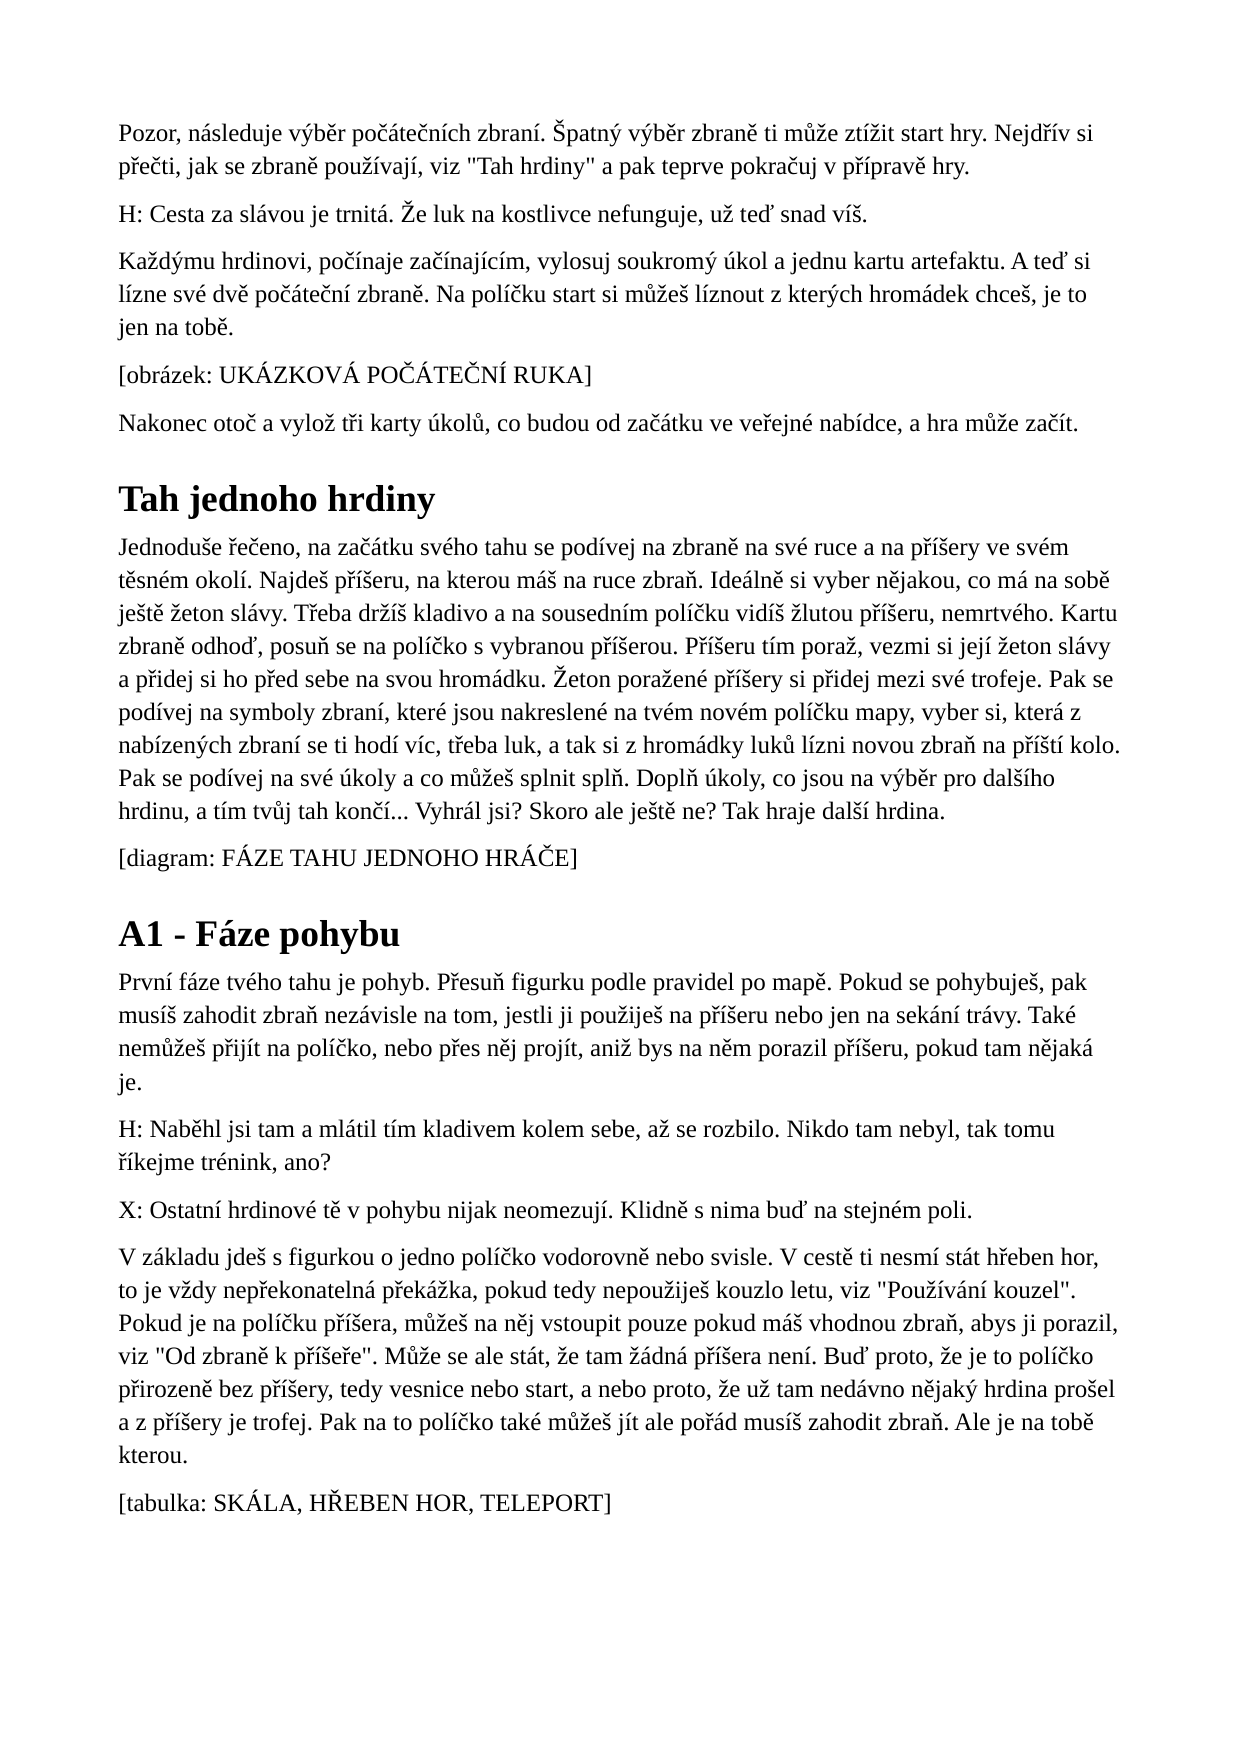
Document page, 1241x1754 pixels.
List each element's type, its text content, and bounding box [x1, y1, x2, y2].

text H: Cesta za slávou je trnitá. Že luk na kostlivce nefunguje, už teď snad víš. [118, 199, 1122, 227]
text Každýmu hrdinovi, počínaje začínajícím, vylosuj soukromý úkol a jednu kartu artefaktu. A teď si lízne své dvě počáteční zbraně. Na políčku start si můžeš líznout z kterých hromádek chceš, je to jen na tobě. [118, 246, 1122, 341]
text X: Ostatní hrdinové tě v pohybu nijak neomezují. Klidně s nima buď na stejném poli. [118, 1195, 1122, 1223]
text H: Naběhl jsi tam a mlátil tím kladivem kolem sebe, až se rozbilo. Nikdo tam nebyl, tak tomu říkejme trénink, ano? [118, 1114, 1122, 1176]
text První fáze tvého tahu je pohyb. Přesuň figurku podle pravidel po mapě. Pokud se pohybuješ, pak musíš zahodit zbraň nezávisle na tom, jestli ji použiješ na příšeru nebo jen na sekání trávy. Také nemůžeš přijít na políčko, nebo přes něj projít, aniž bys na něm porazil příšeru, pokud tam nějaká je. [118, 967, 1122, 1095]
text Pozor, následuje výběr počátečních zbraní. Špatný výběr zbraně ti může ztížit start hry. Nejdřív si přečti, jak se zbraně používají, viz "Tah hrdiny" a pak teprve pokračuj v přípravě hry. [118, 118, 1122, 180]
text Nakonec otoč a vylož tři karty úkolů, co budou od začátku ve veřejné nabídce, a hra může začít. [118, 408, 1122, 436]
text [tabulka: SKÁLA, HŘEBEN HOR, TELEPORT] [118, 1488, 1122, 1517]
text [obrázek: UKÁZKOVÁ POČÁTEČNÍ RUKA] [118, 360, 1122, 389]
subtitle Tah jednoho hrdiny [118, 476, 1122, 519]
text Jednoduše řečeno, na začátku svého tahu se podívej na zbraně na své ruce a na příšery ve svém těsném okolí. Najdeš příšeru, na kterou máš na ruce zbraň. Ideálně si vyber nějakou, co má na sobě ještě žeton slávy. Třeba držíš kladivo a na sousedním políčku vidíš žlutou příšeru, nemrtvého. Kartu zbraně odhoď, posuň se na políčko s vybranou příšerou. Příšeru tím poraž, vezmi si její žeton slávy a přidej si ho před sebe na svou hromádku. Žeton poražené příšery si přidej mezi své trofeje. Pak se podívej na symboly zbraní, které jsou nakreslené na tvém novém políčku mapy, vyber si, která z nabízených zbraní se ti hodí víc, třeba luk, a tak si z hromádky luků lízni novou zbraň na příští kolo. Pak se podívej na své úkoly a co můžeš splnit splň. Doplň úkoly, co jsou na výběr pro dalšího hrdinu, a tím tvůj tah končí... Vyhrál jsi? Skoro ale ještě ne? Tak hraje další hrdina. [118, 532, 1122, 824]
text [diagram: FÁZE TAHU JEDNOHO HRÁČE] [118, 843, 1122, 872]
text V základu jdeš s figurkou o jedno políčko vodorovně nebo svisle. V cestě ti nesmí stát hřeben hor, to je vždy nepřekonatelná překážka, pokud tedy nepoužiješ kouzlo letu, viz "Používání kouzel". Pokud je na políčku příšera, můžeš na něj vstoupit pouze pokud máš vhodnou zbraň, abys ji porazil, viz "Od zbraně k příšeře". Může se ale stát, že tam žádná příšera není. Buď proto, že je to políčko přirozeně bez příšery, tedy vesnice nebo start, a nebo proto, že už tam nedávno nějaký hrdina prošel a z příšery je trofej. Pak na to políčko také můžeš jít ale pořád musíš zahodit zbraň. Ale je na tobě kterou. [118, 1242, 1122, 1469]
subtitle A1 - Fáze pohybu [118, 912, 1122, 955]
